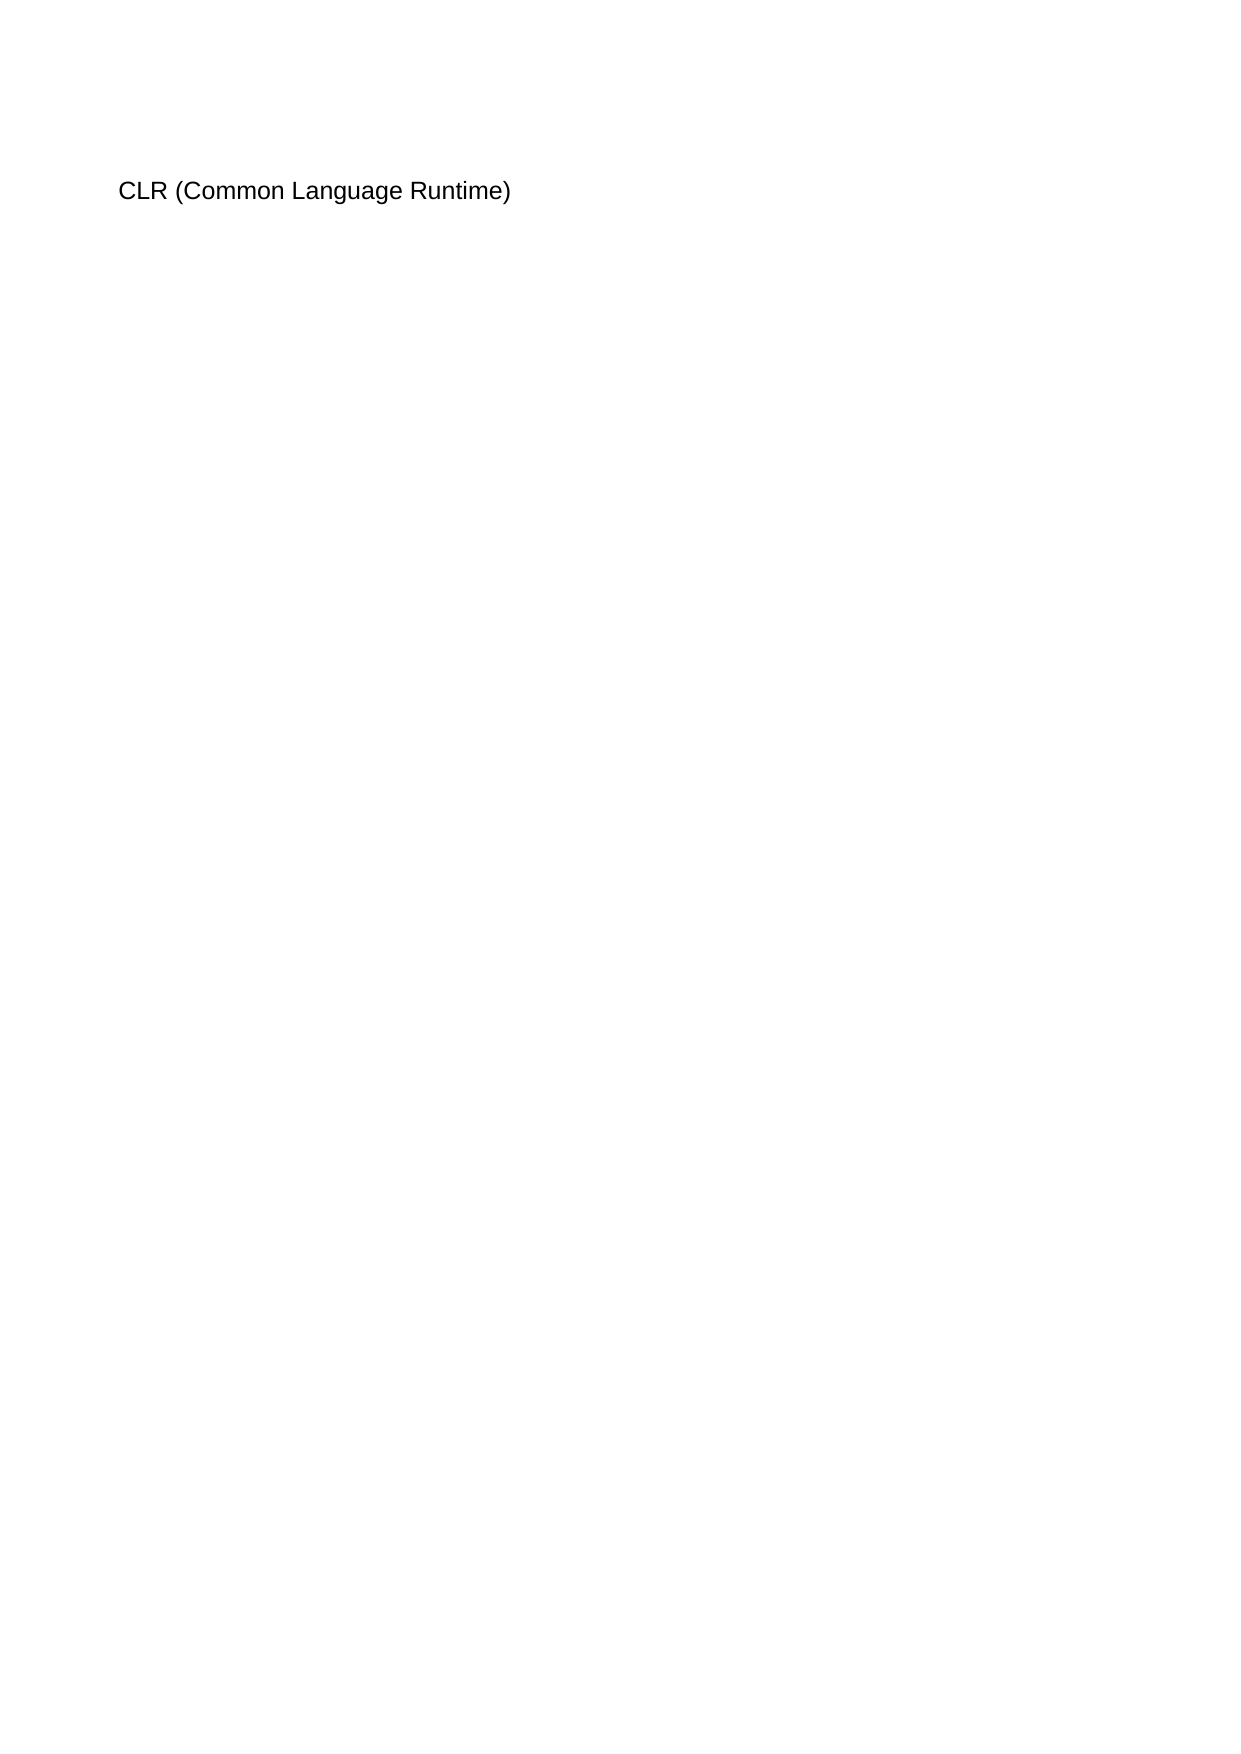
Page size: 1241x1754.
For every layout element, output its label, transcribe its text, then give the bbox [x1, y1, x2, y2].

text CLR (Common Language Runtime) [118, 176, 1122, 204]
